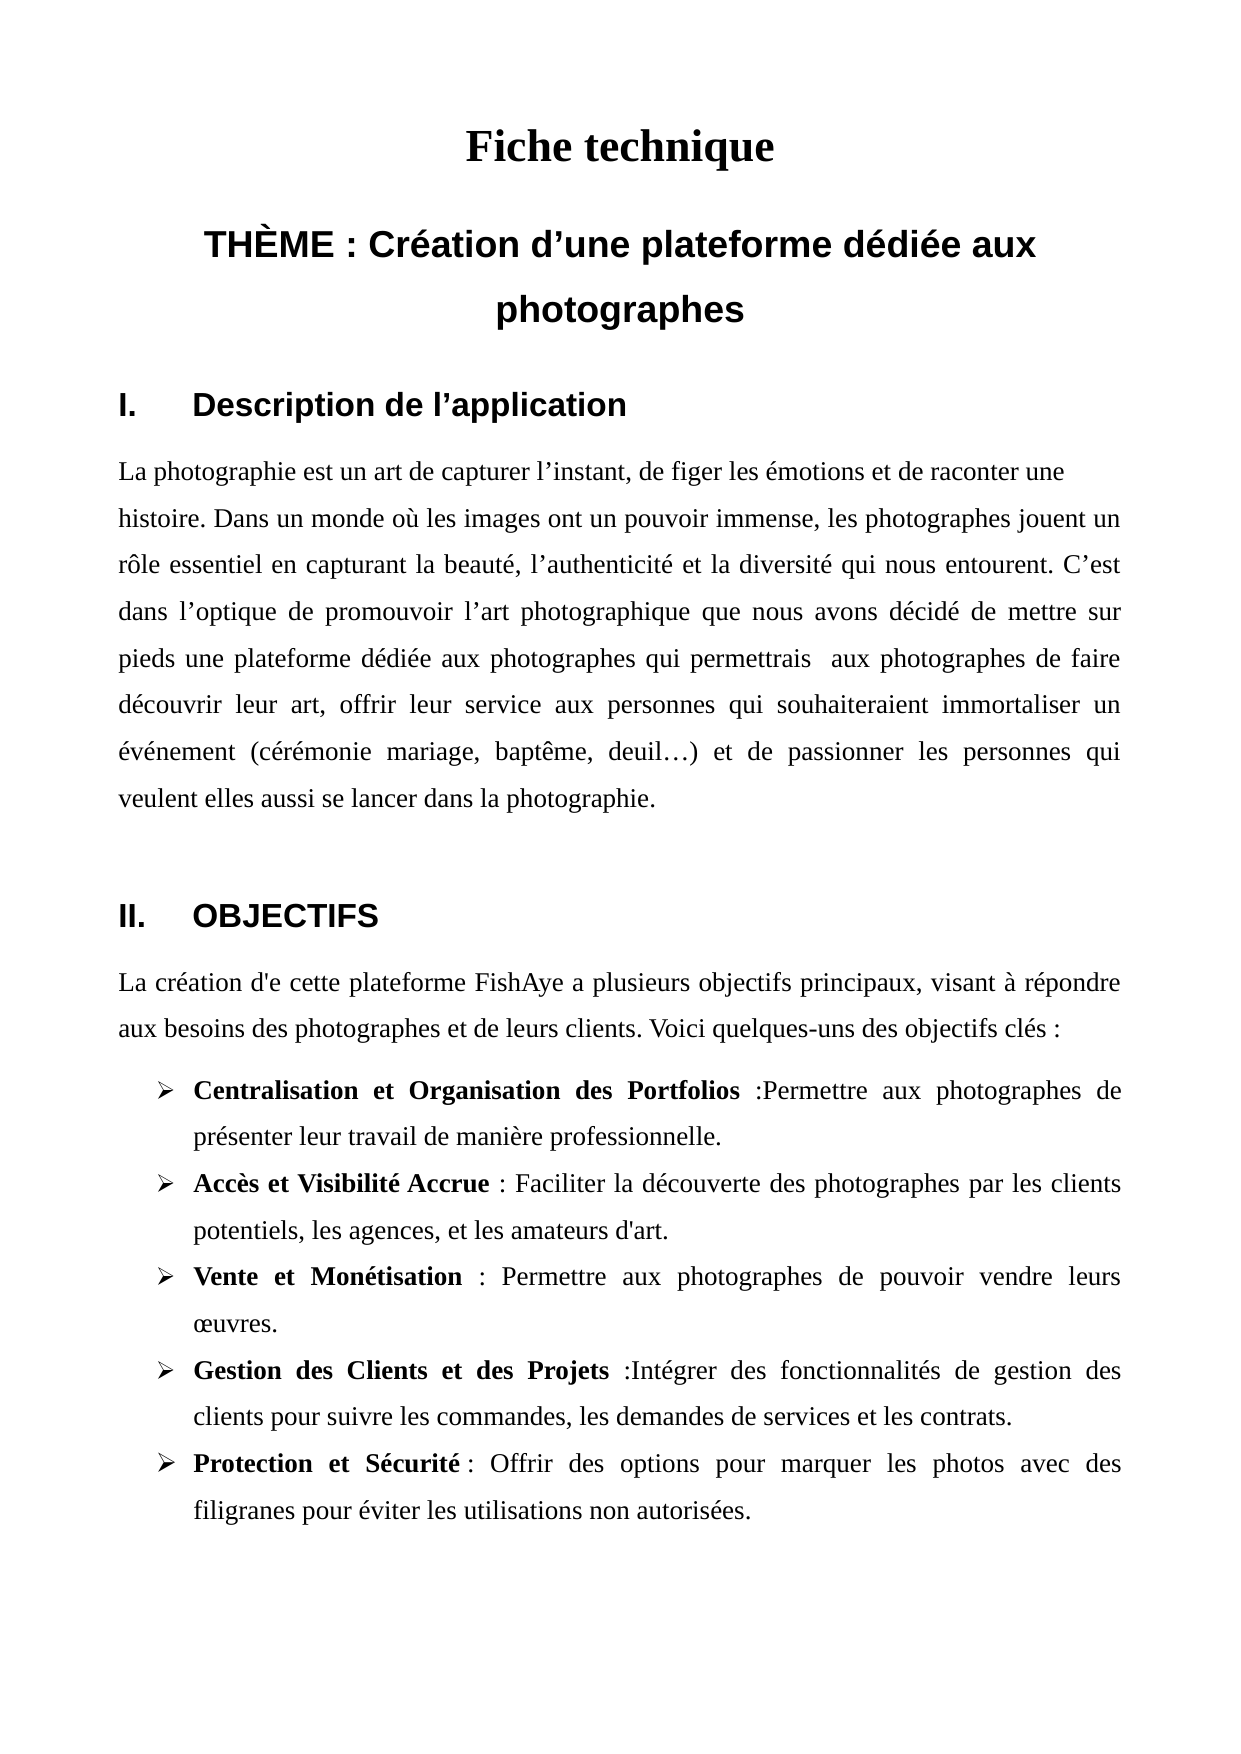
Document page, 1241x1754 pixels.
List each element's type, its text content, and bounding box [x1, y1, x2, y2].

subtitle THÈME : Création d’une plateforme dédiée aux photographes [118, 222, 1122, 330]
list Gestion des Clients et des Projets :Intégrer des fonctionnalités de gestion des clients pour suivre les commandes, les demandes de services et les contrats. [156, 1354, 1122, 1432]
subtitle Description de l’application [118, 385, 1122, 423]
list Protection et Sécurité : Offrir des options pour marquer les photos avec des filigranes pour éviter les utilisations non autorisées. [156, 1447, 1122, 1525]
list Vente et Monétisation : Permettre aux photographes de pouvoir vendre leurs œuvres. [156, 1261, 1122, 1338]
list Accès et Visibilité Accrue : Faciliter la découverte des photographes par les clients potentiels, les agences, et les amateurs d'art. [156, 1167, 1122, 1245]
subtitle OBJECTIFS [118, 896, 1122, 934]
text histoire. Dans un monde où les images ont un pouvoir immense, les photographes jouent un rôle essentiel en capturant la beauté, l’authenticité et la diversité qui nous entourent. C’est dans l’optique de promouvoir l’art photographique que nous avons décidé de mettre sur pieds une plateforme dédiée aux photographes qui permettrais aux photographes de faire découvrir leur art, offrir leur service aux personnes qui souhaiteraient immortaliser un événement (cérémonie mariage, baptême, deuil…) et de passionner les personnes qui veulent elles aussi se lancer dans la photographie. [118, 502, 1122, 813]
text La création d'e cette plateforme FishAye a plusieurs objectifs principaux, visant à répondre aux besoins des photographes et de leurs clients. Voici quelques-uns des objectifs clés : [118, 966, 1122, 1044]
text La photographie est un art de capturer l’instant, de figer les émotions et de raconter une [118, 455, 1122, 486]
text Fiche technique [118, 118, 1122, 171]
list Centralisation et Organisation des Portfolios :Permettre aux photographes de présenter leur travail de manière professionnelle. [156, 1074, 1122, 1152]
